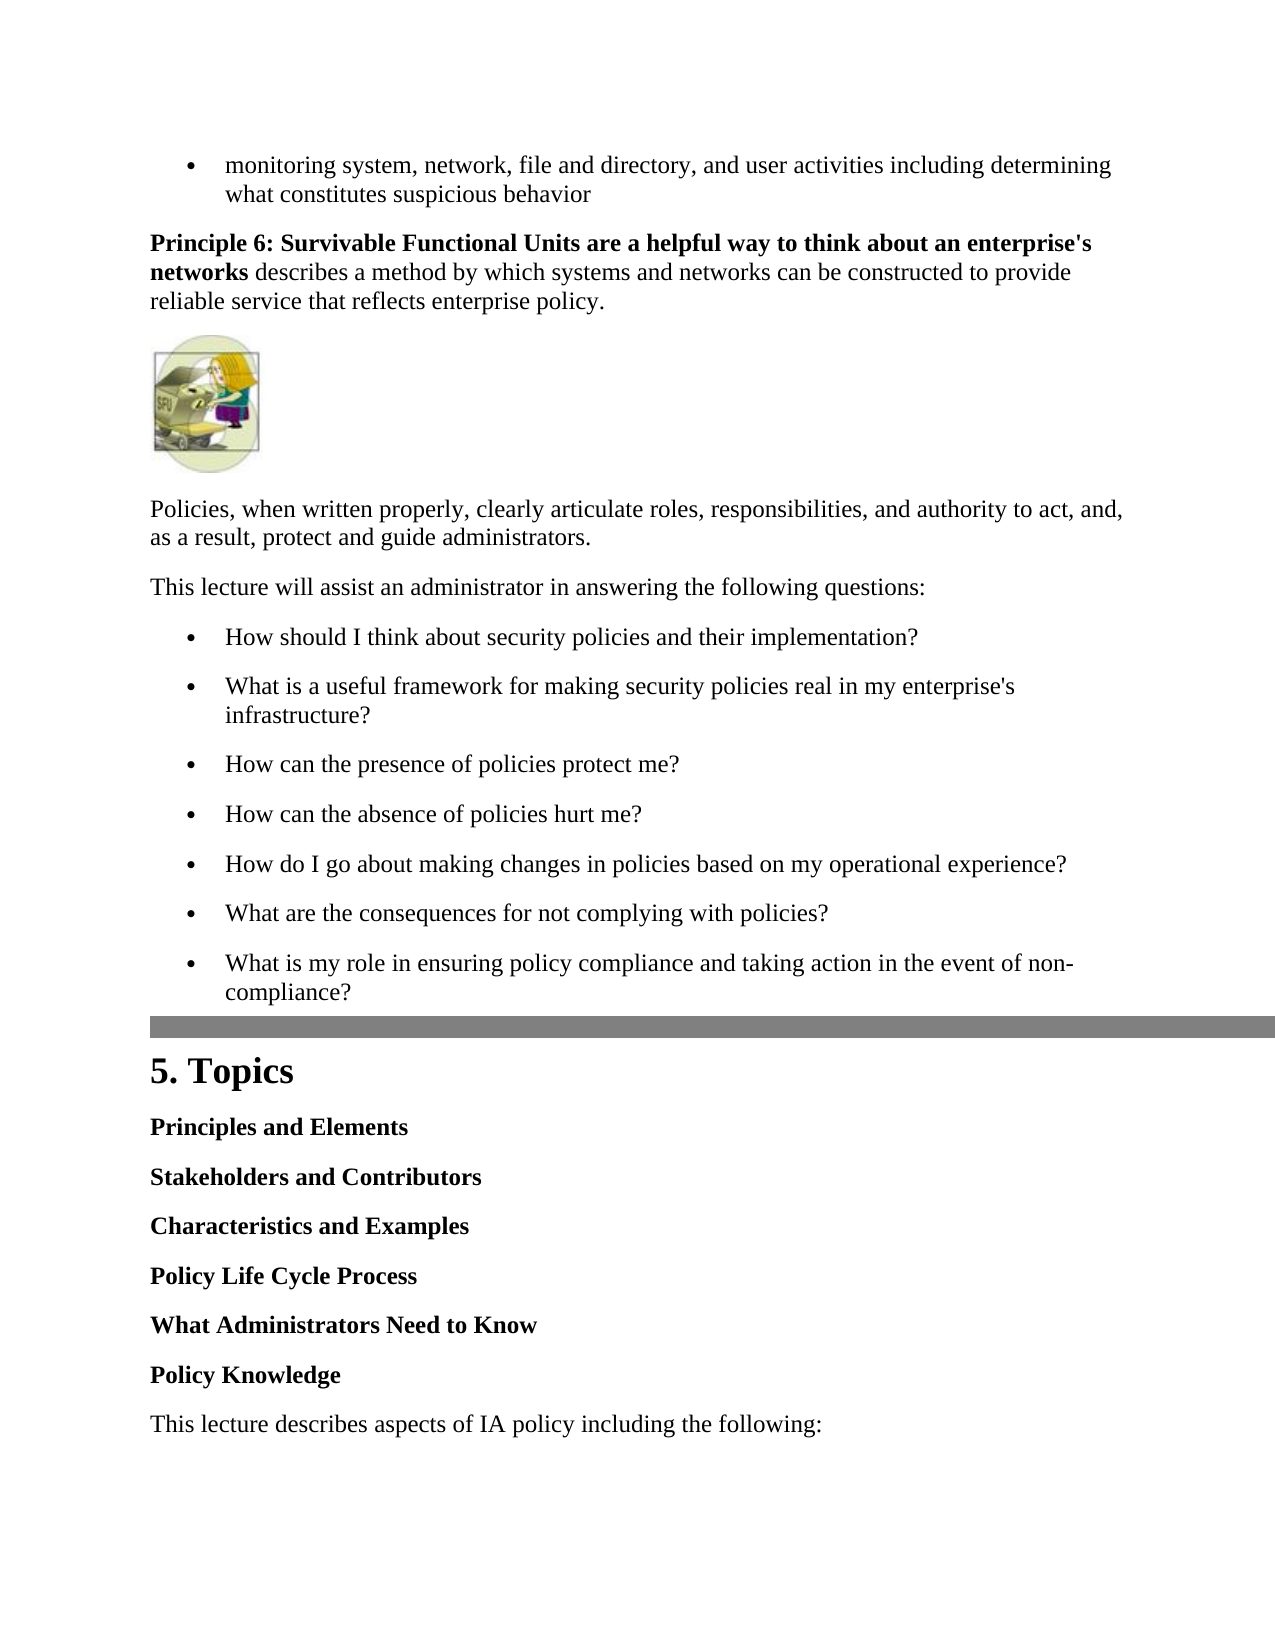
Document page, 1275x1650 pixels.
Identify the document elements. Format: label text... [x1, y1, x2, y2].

list What is a useful framework for making security policies real in my enterprise's infrastructure? [187, 671, 1125, 729]
text Characteristics and Examples [150, 1211, 1125, 1240]
list How can the presence of policies protect me? [187, 749, 1125, 778]
text Policy Life Cycle Process [150, 1261, 1125, 1289]
list What are the consequences for not complying with policies? [187, 898, 1125, 927]
text This lecture describes aspects of IA policy including the following: [150, 1409, 1125, 1438]
list How should I think about security policies and their implementation? [187, 622, 1125, 650]
text What Administrators Need to Know [150, 1310, 1125, 1339]
text Principles and Elements [150, 1112, 1125, 1141]
text Stakeholders and Contributors [150, 1162, 1125, 1190]
text This lecture will assist an administrator in answering the following questions: [150, 572, 1125, 601]
list What is my role in ensuring policy compliance and taking action in the event of non-compliance? [187, 948, 1125, 1005]
list monitoring system, network, file and directory, and user activities including determining what constitutes suspicious behavior [187, 150, 1125, 207]
text Principle 6: Survivable Functional Units are a helpful way to think about an enterprise's networks describes a method by which systems and networks can be constructed to provide reliable service that reflects enterprise policy. [150, 228, 1125, 314]
text Policies, when written properly, clearly articulate roles, responsibilities, and authority to act, and, as a result, protect and guide administrators. [150, 494, 1125, 551]
subtitle 5. Topics [150, 1048, 1125, 1091]
list How can the absence of policies hurt me? [187, 799, 1125, 828]
list How do I go about making changes in policies based on my operational experience? [187, 849, 1125, 877]
text Policy Knowledge [150, 1360, 1125, 1389]
